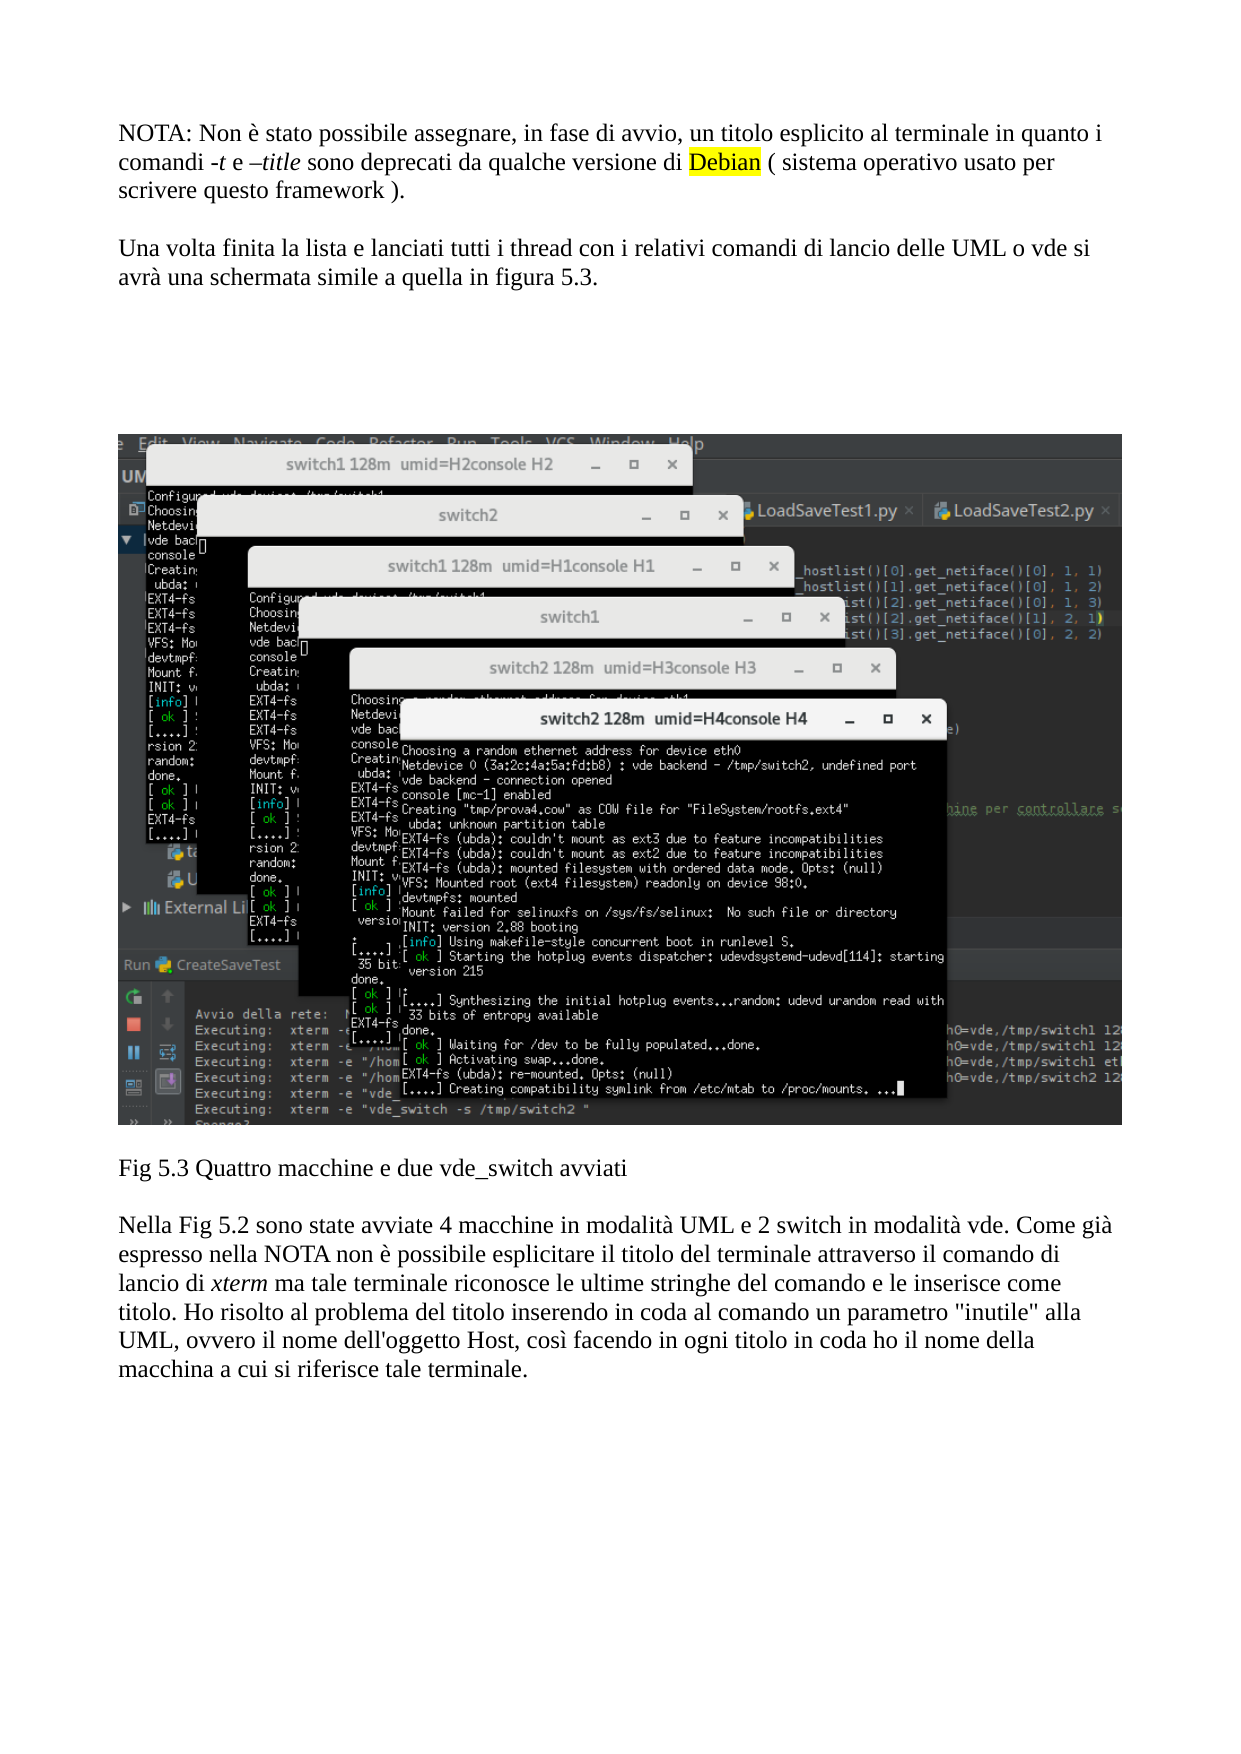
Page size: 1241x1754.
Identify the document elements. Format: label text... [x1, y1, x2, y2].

text Fig 5.3 Quattro macchine e due vde_switch avviati [118, 1153, 1122, 1182]
text Una volta finita la lista e lanciati tutti i thread con i relativi comandi di lancio delle UML o vde si avrà una schermata simile a quella in figura 5.3. [118, 233, 1122, 291]
text Nella Fig 5.2 sono state avviate 4 macchine in modalità UML e 2 switch in modalità vde. Come già espresso nella NOTA non è possibile esplicitare il titolo del terminale attraverso il comando di lancio di xterm ma tale terminale riconosce le ultime stringhe del comando e le inserisce come titolo. Ho risolto al problema del titolo inserendo in coda al comando un parametro "inutile" alla UML, ovvero il nome dell'oggetto Host, così facendo in ogni titolo in coda ho il nome della macchina a cui si riferisce tale terminale. [118, 1211, 1122, 1383]
text NOTA: Non è stato possibile assegnare, in fase di avvio, un titolo esplicito al terminale in quanto i comandi -t e –title sono deprecati da qualche versione di Debian ( sistema operativo usato per scrivere questo framework ). [118, 118, 1122, 204]
